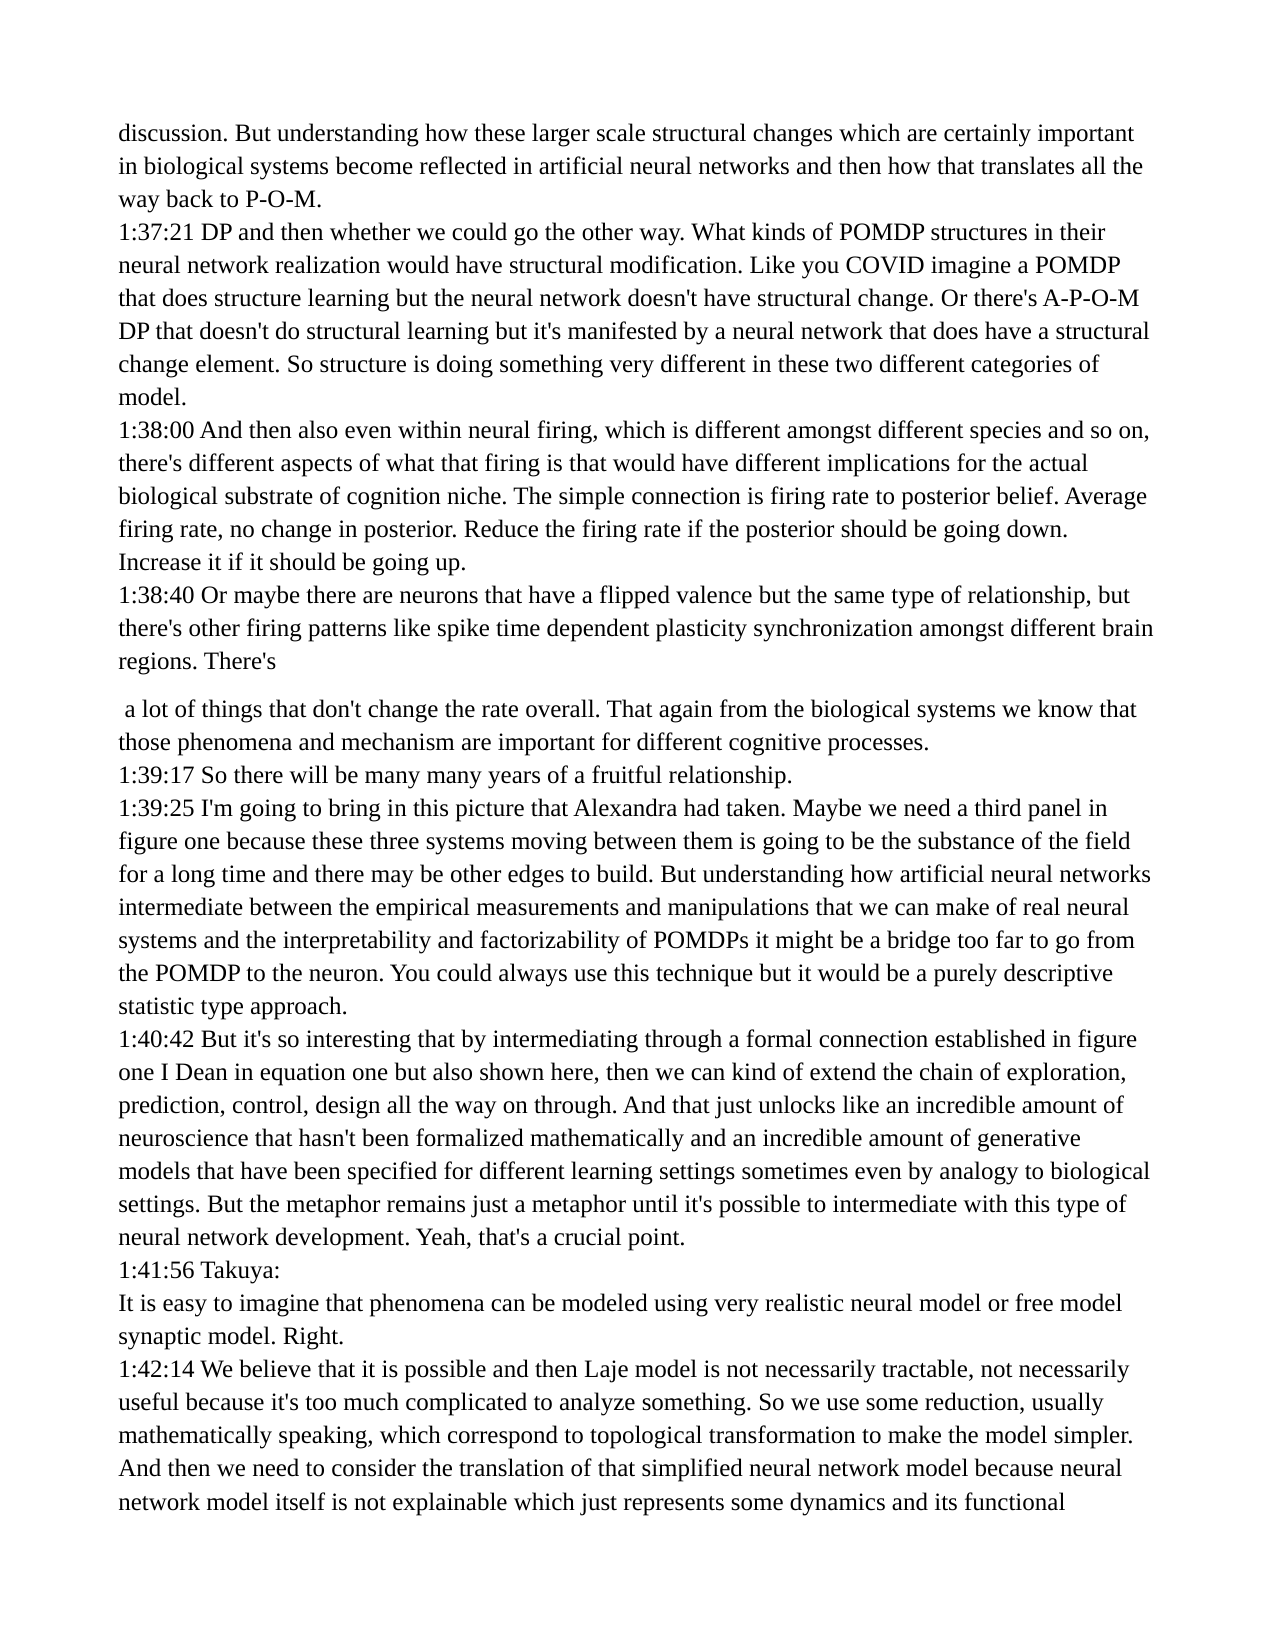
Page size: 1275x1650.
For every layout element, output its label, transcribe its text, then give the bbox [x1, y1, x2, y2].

text a lot of things that don't change the rate overall. That again from the biological systems we know that those phenomena and mechanism are important for different cognitive processes. 1:39:17 So there will be many many years of a fruitful relationship. 1:39:25 I'm going to bring in this picture that Alexandra had taken. Maybe we need a third panel in figure one because these three systems moving between them is going to be the substance of the field for a long time and there may be other edges to build. But understanding how artificial neural networks intermediate between the empirical measurements and manipulations that we can make of real neural systems and the interpretability and factorizability of POMDPs it might be a bridge too far to go from the POMDP to the neuron. You could always use this technique but it would be a purely descriptive statistic type approach. 1:40:42 But it's so interesting that by intermediating through a formal connection established in figure one I Dean in equation one but also shown here, then we can kind of extend the chain of exploration, prediction, control, design all the way on through. And that just unlocks like an incredible amount of neuroscience that hasn't been formalized mathematically and an incredible amount of generative models that have been specified for different learning settings sometimes even by analogy to biological settings. But the metaphor remains just a metaphor until it's possible to intermediate with this type of neural network development. Yeah, that's a crucial point. 1:41:56 Takuya: It is easy to imagine that phenomena can be modeled using very realistic neural model or free model synaptic model. Right. 1:42:14 We believe that it is possible and then Laje model is not necessarily tractable, not necessarily useful because it's too much complicated to analyze something. So we use some reduction, usually mathematically speaking, which correspond to topological transformation to make the model simpler. And then we need to consider the translation of that simplified neural network model because neural network model itself is not explainable which just represents some dynamics and its functional [118, 694, 1157, 1515]
text discussion. But understanding how these larger scale structural changes which are certainly important in biological systems become reflected in artificial neural networks and then how that translates all the way back to P-O-M. 1:37:21 DP and then whether we could go the other way. What kinds of POMDP structures in their neural network realization would have structural modification. Like you COVID imagine a POMDP that does structure learning but the neural network doesn't have structural change. Or there's A-P-O-M DP that doesn't do structural learning but it's manifested by a neural network that does have a structural change element. So structure is doing something very different in these two different categories of model. 1:38:00 And then also even within neural firing, which is different amongst different species and so on, there's different aspects of what that firing is that would have different implications for the actual biological substrate of cognition niche. The simple connection is firing rate to posterior belief. Average firing rate, no change in posterior. Reduce the firing rate if the posterior should be going down. Increase it if it should be going up. 1:38:40 Or maybe there are neurons that have a flipped valence but the same type of relationship, but there's other firing patterns like spike time dependent plasticity synchronization amongst different brain regions. There's [118, 118, 1157, 675]
